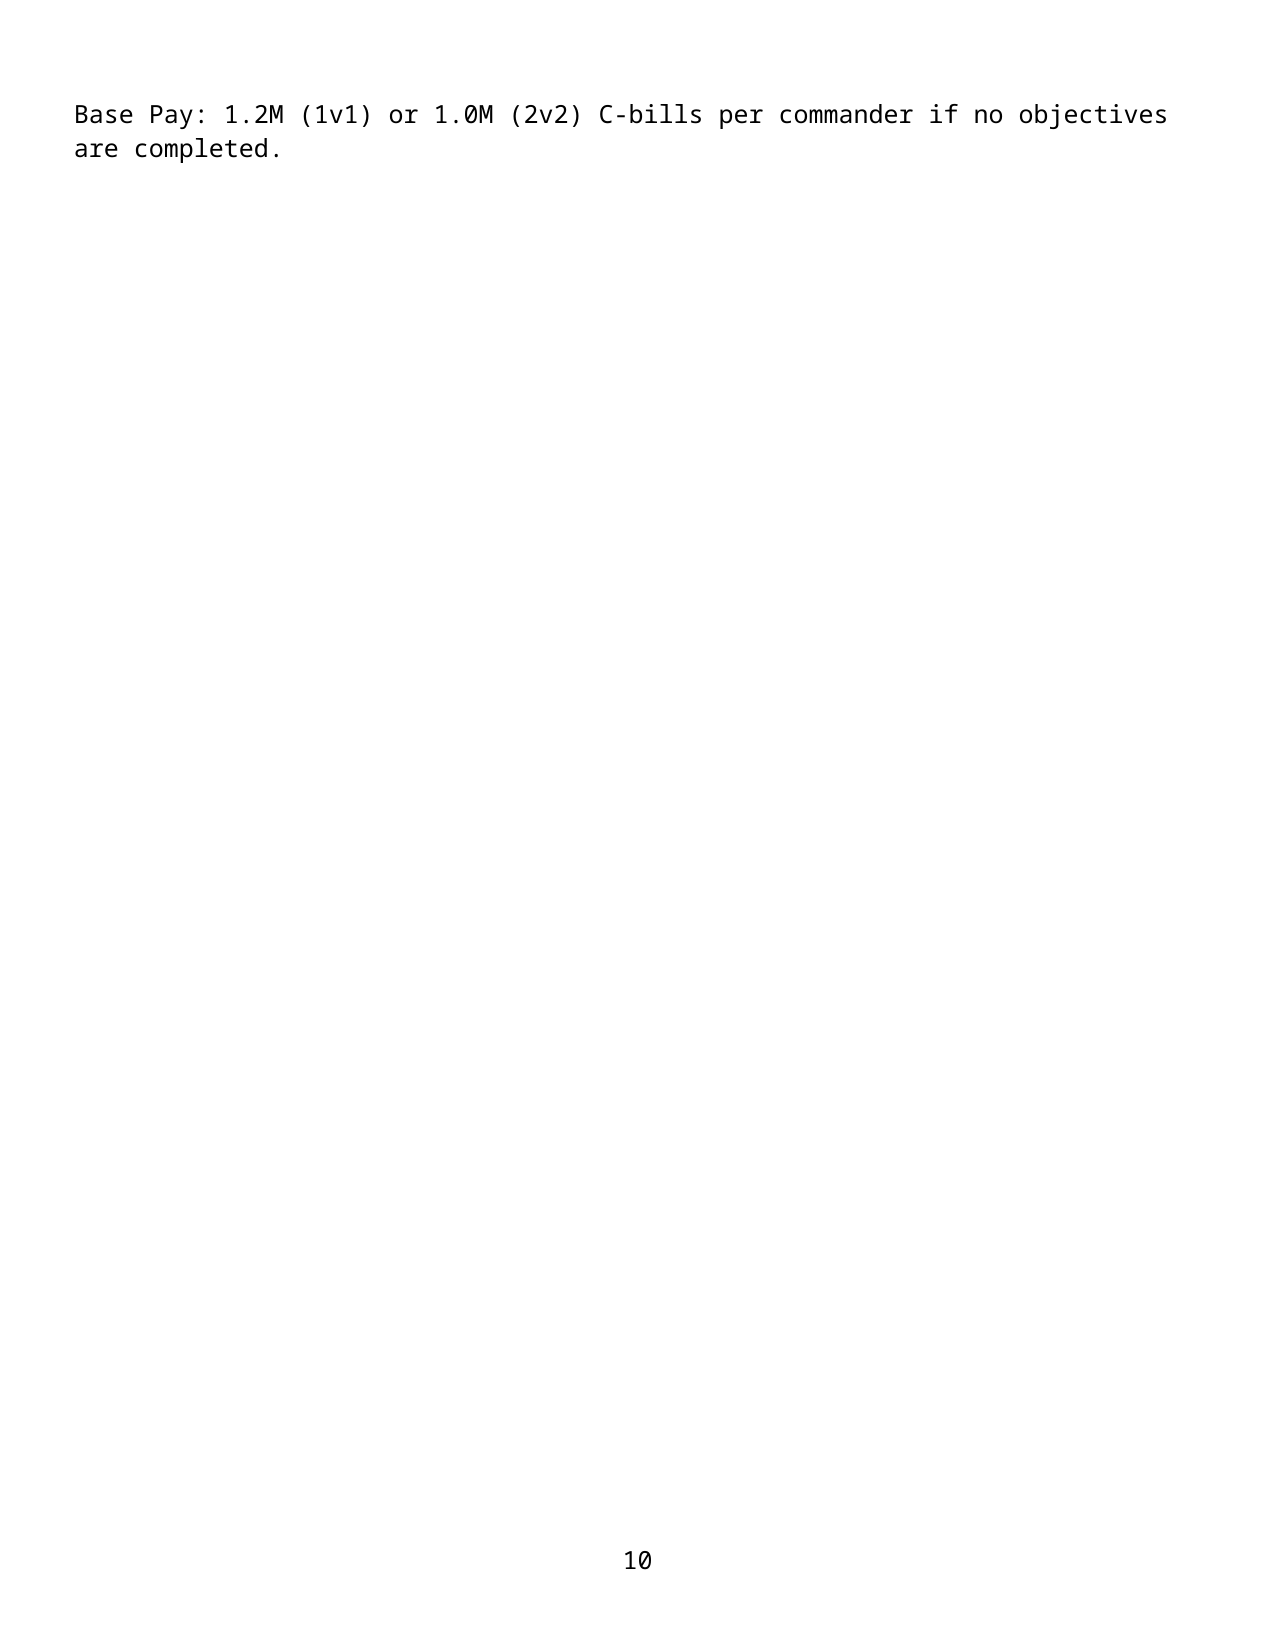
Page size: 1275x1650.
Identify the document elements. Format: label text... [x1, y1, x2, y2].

text Base Pay: 1.2M (1v1) or 1.0M (2v2) C-bills per commander if no objectives are completed. [73, 96, 1201, 164]
